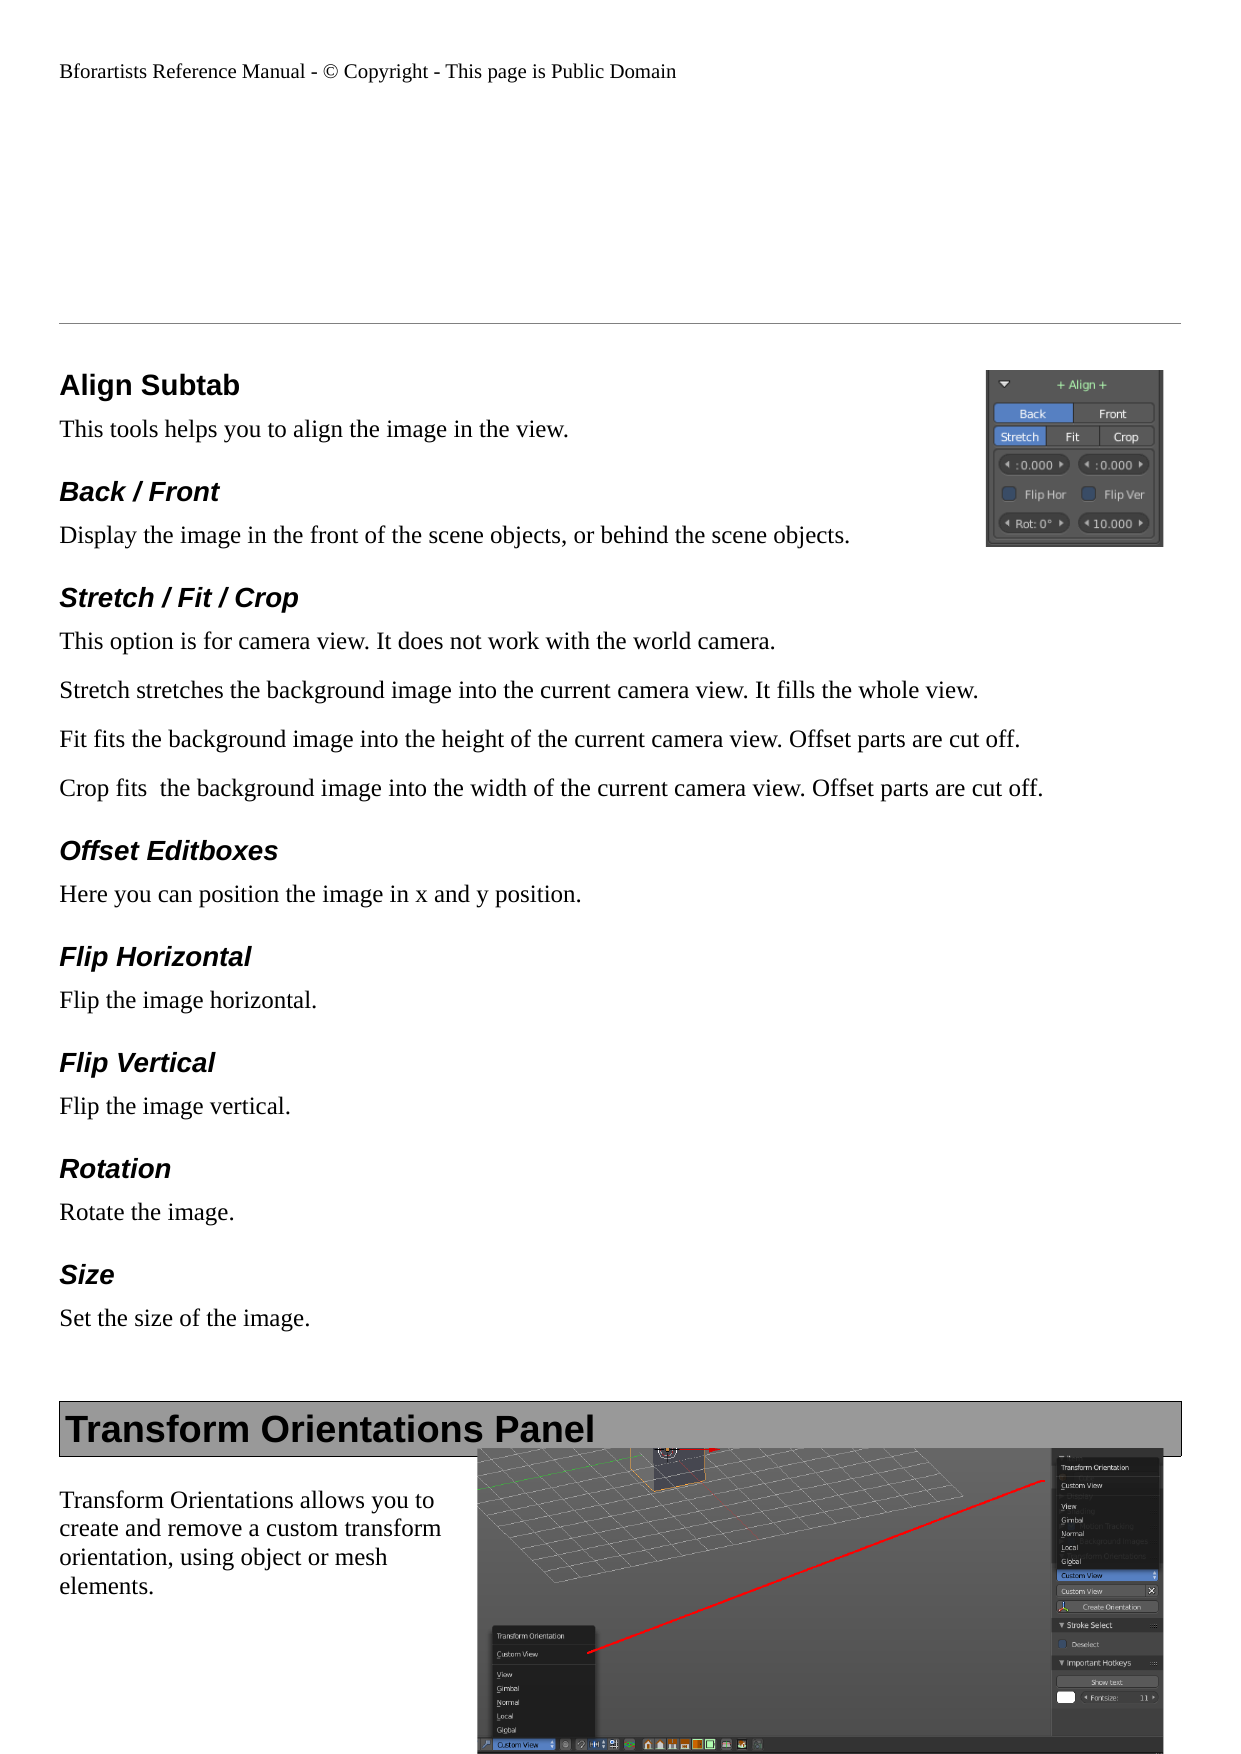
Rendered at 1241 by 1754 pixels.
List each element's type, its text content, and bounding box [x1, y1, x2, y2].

text Flip the image horizontal. [59, 985, 1181, 1013]
text Rotate the image. [59, 1197, 1181, 1225]
text Display the image in the front of the scene objects, or behind the scene objects. [59, 520, 1181, 548]
text Here you can position the image in x and y position. [59, 879, 1181, 908]
text Crop fits the background image into the width of the current camera view. Offset parts are cut off. [59, 773, 1181, 802]
text This tools helps you to align the image in the view. [59, 414, 985, 443]
text Transform Orientations allows you to create and remove a custom transform orientation, using object or mesh elements. [59, 1485, 477, 1600]
text Fit fits the background image into the height of the current camera view. Offset parts are cut off. [59, 724, 1181, 753]
subtitle Offset Editboxes [59, 834, 1181, 866]
subtitle Rotation [59, 1152, 1181, 1184]
subtitle Align Subtab [59, 368, 1181, 401]
subtitle [1164, 475, 1181, 507]
subtitle Back / Front [59, 475, 985, 507]
subtitle Flip Vertical [59, 1046, 1181, 1078]
picture [985, 370, 1164, 547]
table_header Transform Orientations Panel [60, 1402, 1181, 1456]
subtitle Size [59, 1258, 1181, 1290]
text Set the size of the image. [59, 1303, 1181, 1331]
text Stretch stretches the background image into the current camera view. It fills the whole view. [59, 675, 1181, 703]
subtitle Stretch / Fit / Crop [59, 581, 1181, 613]
text Flip the image vertical. [59, 1091, 1181, 1119]
subtitle Flip Horizontal [59, 940, 1181, 972]
picture [477, 1448, 1164, 1754]
text This option is for camera view. It does not work with the world camera. [59, 626, 1181, 654]
